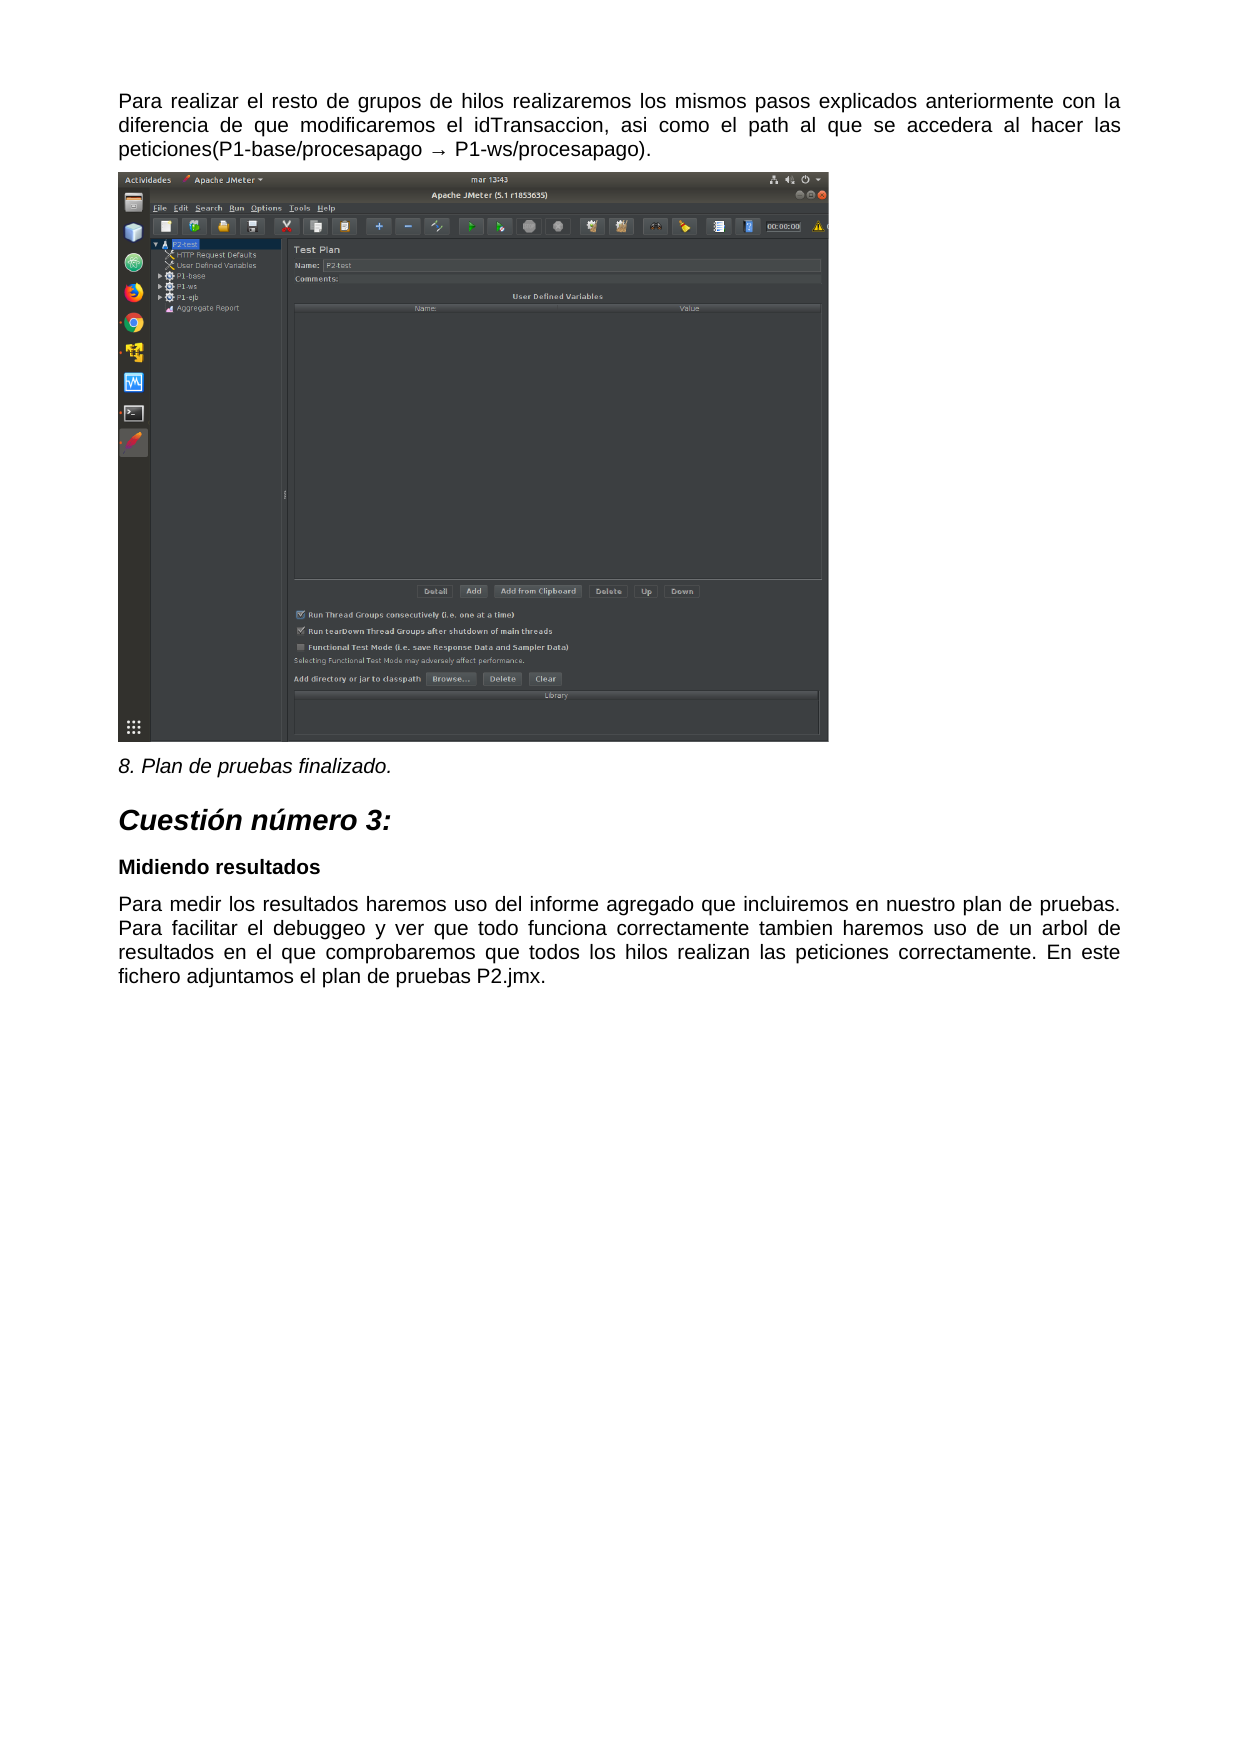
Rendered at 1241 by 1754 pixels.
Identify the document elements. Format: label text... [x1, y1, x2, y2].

subtitle Cuestión número 3: [118, 803, 1122, 836]
text Midiendo resultados [118, 855, 1122, 879]
text 8. Plan de pruebas finalizado. [118, 754, 1122, 778]
picture [118, 172, 829, 742]
text Para medir los resultados haremos uso del informe agregado que incluiremos en nuestro plan de pruebas. Para facilitar el debuggeo y ver que todo funciona correctamente tambien haremos uso de un arbol de resultados en el que comprobaremos que todos los hilos realizan las peticiones correctamente. En este fichero adjuntamos el plan de pruebas P2.jmx. [118, 892, 1122, 987]
text Para realizar el resto de grupos de hilos realizaremos los mismos pasos explicados anteriormente con la diferencia de que modificaremos el idTransaccion, asi como el path al que se accedera al hacer las peticiones(P1-base/procesapago → P1-ws/procesapago). [118, 88, 1122, 160]
